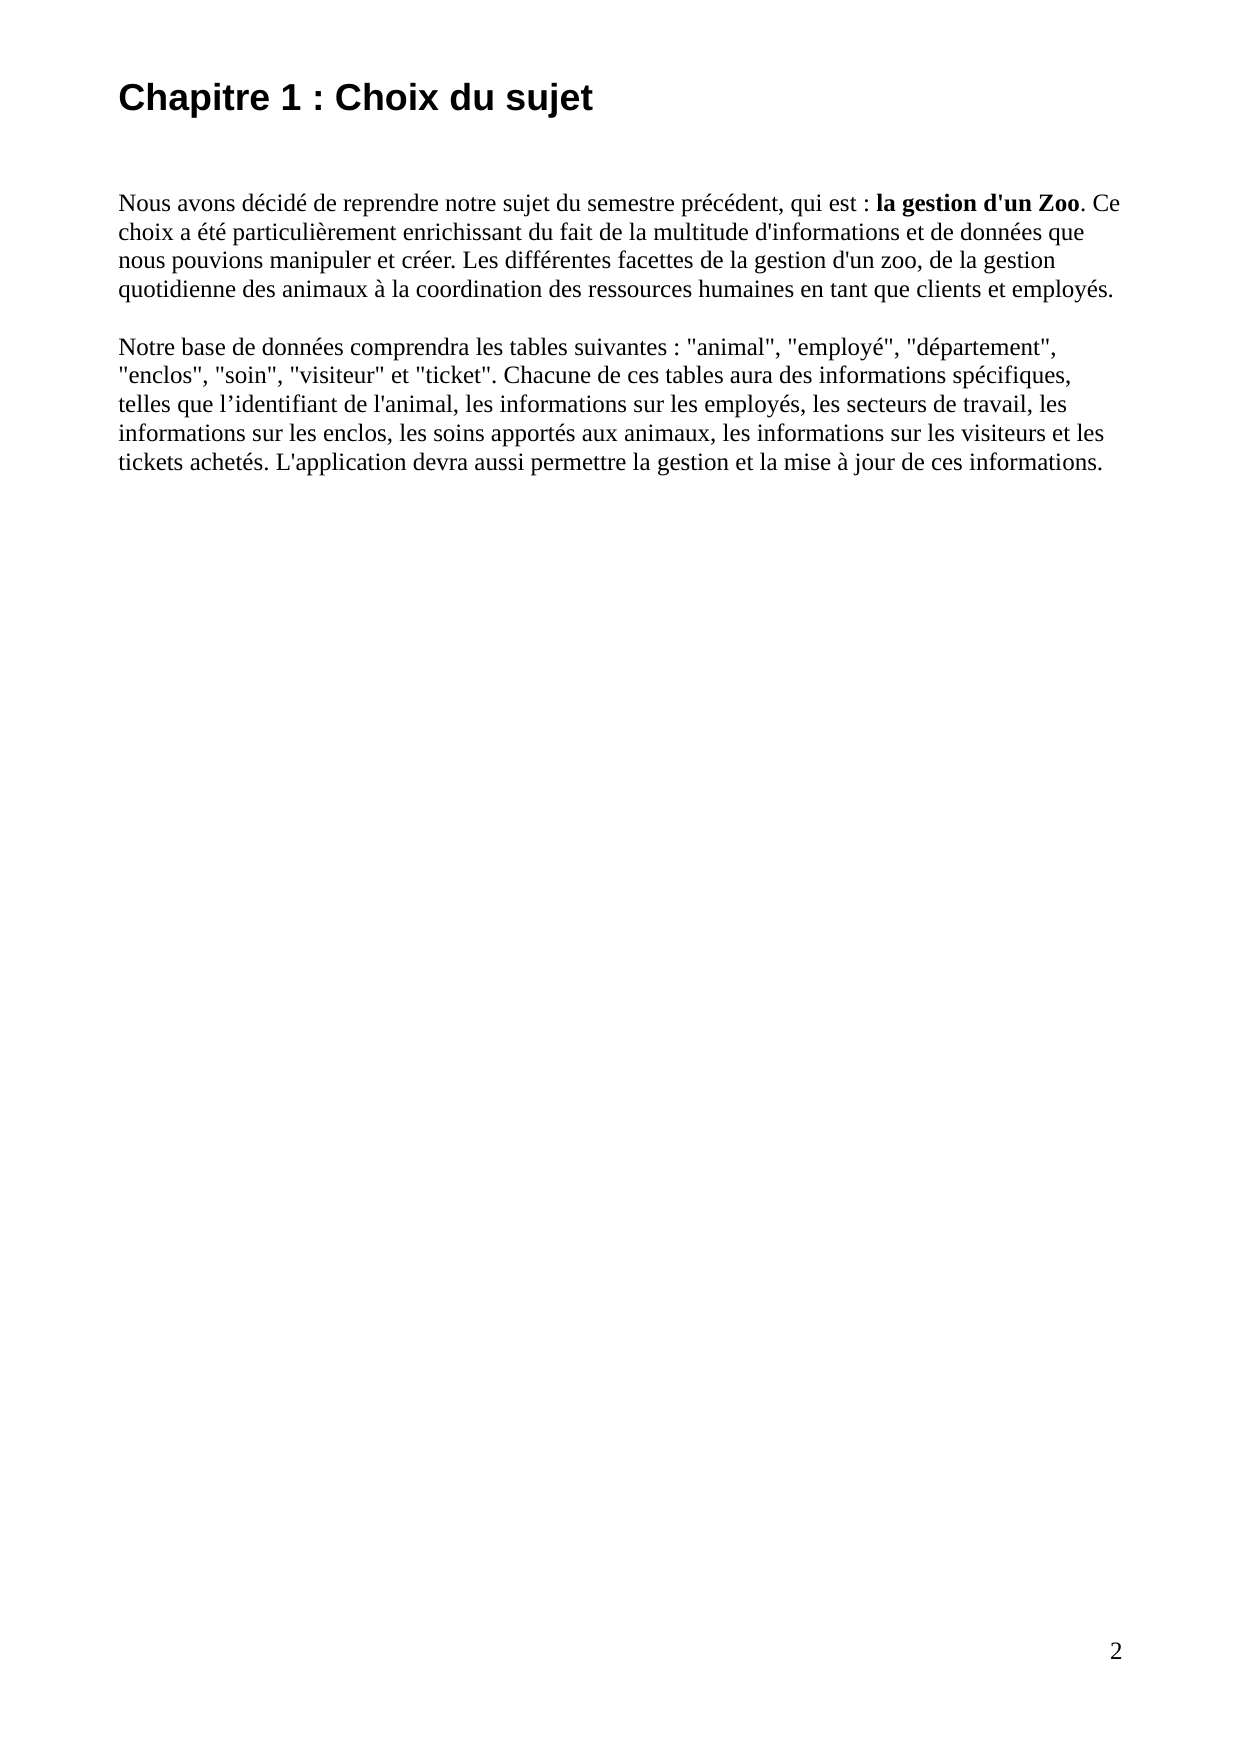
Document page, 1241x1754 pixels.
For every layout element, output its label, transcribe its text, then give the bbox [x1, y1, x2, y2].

text Nous avons décidé de reprendre notre sujet du semestre précédent, qui est : la gestion d'un Zoo. Ce choix a été particulièrement enrichissant du fait de la multitude d'informations et de données que nous pouvions manipuler et créer. Les différentes facettes de la gestion d'un zoo, de la gestion quotidienne des animaux à la coordination des ressources humaines en tant que clients et employés. Notre base de données comprendra les tables suivantes : "animal", "employé", "département", "enclos", "soin", "visiteur" et "ticket". Chacune de ces tables aura des informations spécifiques, telles que l’identifiant de l'animal, les informations sur les employés, les secteurs de travail, les informations sur les enclos, les soins apportés aux animaux, les informations sur les visiteurs et les tickets achetés. L'application devra aussi permettre la gestion et la mise à jour de ces informations. [118, 188, 1122, 476]
subtitle Chapitre 1 : Choix du sujet [118, 75, 1122, 118]
